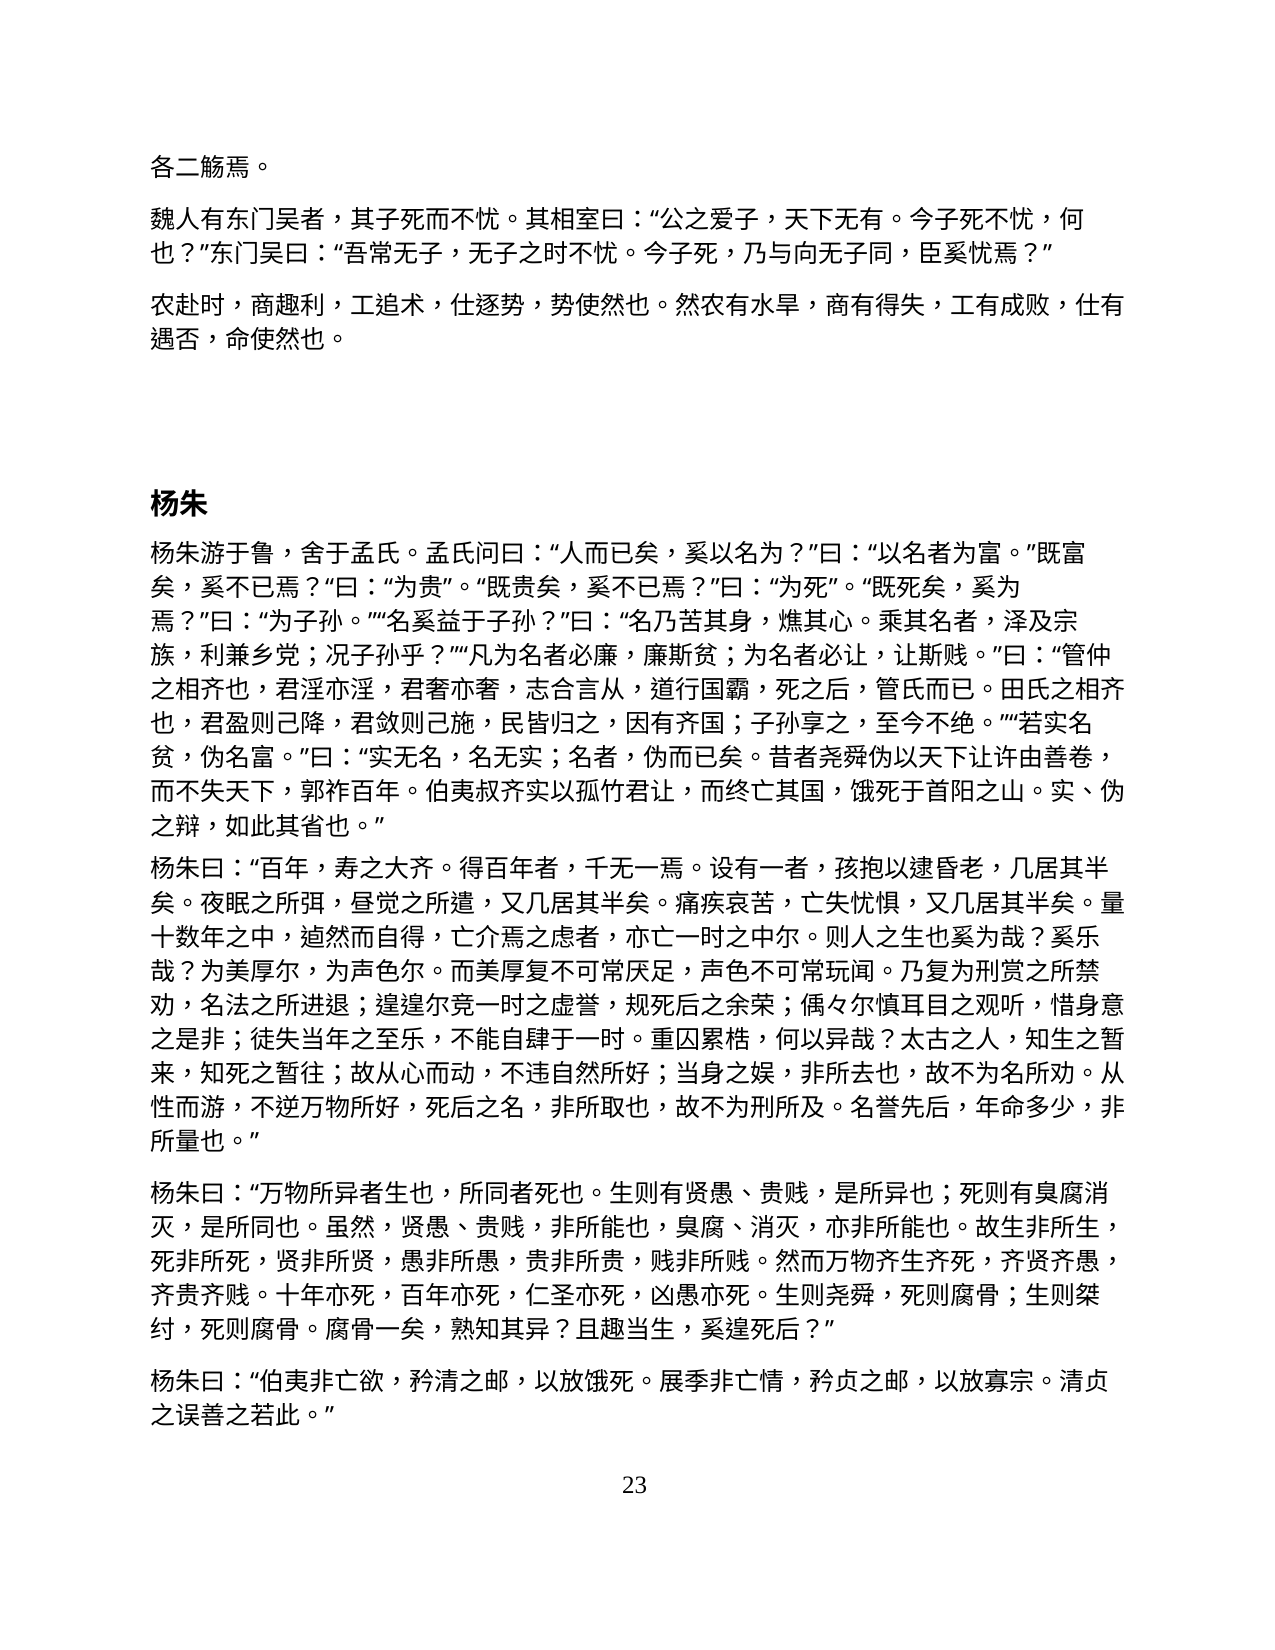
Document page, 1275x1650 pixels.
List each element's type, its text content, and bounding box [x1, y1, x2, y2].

text 杨朱曰：“万物所异者生也，所同者死也。生则有贤愚、贵贱，是所异也；死则有臭腐消灭，是所同也。虽然，贤愚、贵贱，非所能也，臭腐、消灭，亦非所能也。故生非所生，死非所死，贤非所贤，愚非所愚，贵非所贵，贱非所贱。然而万物齐生齐死，齐贤齐愚，齐贵齐贱。十年亦死，百年亦死，仁圣亦死，凶愚亦死。生则尧舜，死则腐骨；生则桀纣，死则腐骨。腐骨一矣，熟知其异？且趣当生，奚遑死后？” [150, 1176, 1125, 1346]
subtitle 杨朱 [150, 483, 1125, 523]
text 魏人有东门吴者，其子死而不忧。其相室曰：“公之爱子，天下无有。今子死不忧，何也？”东门吴曰：“吾常无子，无子之时不忧。今子死，乃与向无子同，臣奚忧焉？” [150, 202, 1125, 270]
text 各二觞焉。 [150, 150, 1125, 184]
text 农赴时，商趣利，工追术，仕逐势，势使然也。然农有水旱，商有得失，工有成败，仕有遇否，命使然也。 [150, 288, 1125, 356]
text 杨朱曰：“伯夷非亡欲，矜清之邮，以放饿死。展季非亡情，矜贞之邮，以放寡宗。清贞之误善之若此。” [150, 1364, 1125, 1432]
text 杨朱曰：“百年，寿之大齐。得百年者，千无一焉。设有一者，孩抱以逮昏老，几居其半矣。夜眠之所弭，昼觉之所遣，又几居其半矣。痛疾哀苦，亡失忧惧，又几居其半矣。量十数年之中，逌然而自得，亡介焉之虑者，亦亡一时之中尔。则人之生也奚为哉？奚乐哉？为美厚尔，为声色尔。而美厚复不可常厌足，声色不可常玩闻。乃复为刑赏之所禁劝，名法之所进退；遑遑尔竞一时之虚誉，规死后之余荣；偊々尔慎耳目之观听，惜身意之是非；徒失当年之至乐，不能自肆于一时。重囚累梏，何以异哉？太古之人，知生之暂来，知死之暂往；故从心而动，不违自然所好；当身之娱，非所去也，故不为名所劝。从性而游，不逆万物所好，死后之名，非所取也，故不为刑所及。名誉先后，年命多少，非所量也。” [150, 851, 1125, 1158]
text 杨朱游于鲁，舍于孟氏。孟氏问曰：“人而已矣，奚以名为？”曰：“以名者为富。”既富矣，奚不已焉？“曰：“为贵”。“既贵矣，奚不已焉？”曰：“为死”。“既死矣，奚为焉？”曰：“为子孙。”“名奚益于子孙？”曰：“名乃苦其身，燋其心。乘其名者，泽及宗族，利兼乡党；况子孙乎？”“凡为名者必廉，廉斯贫；为名者必让，让斯贱。”曰：“管仲之相齐也，君淫亦淫，君奢亦奢，志合言从，道行国霸，死之后，管氏而已。田氏之相齐也，君盈则己降，君敛则己施，民皆归之，因有齐国；子孙享之，至今不绝。”“若实名贫，伪名富。”曰：“实无名，名无实；名者，伪而已矣。昔者尧舜伪以天下让许由善卷，而不失天下，郭祚百年。伯夷叔齐实以孤竹君让，而终亡其国，饿死于首阳之山。实、伪之辩，如此其省也。” [150, 536, 1125, 842]
